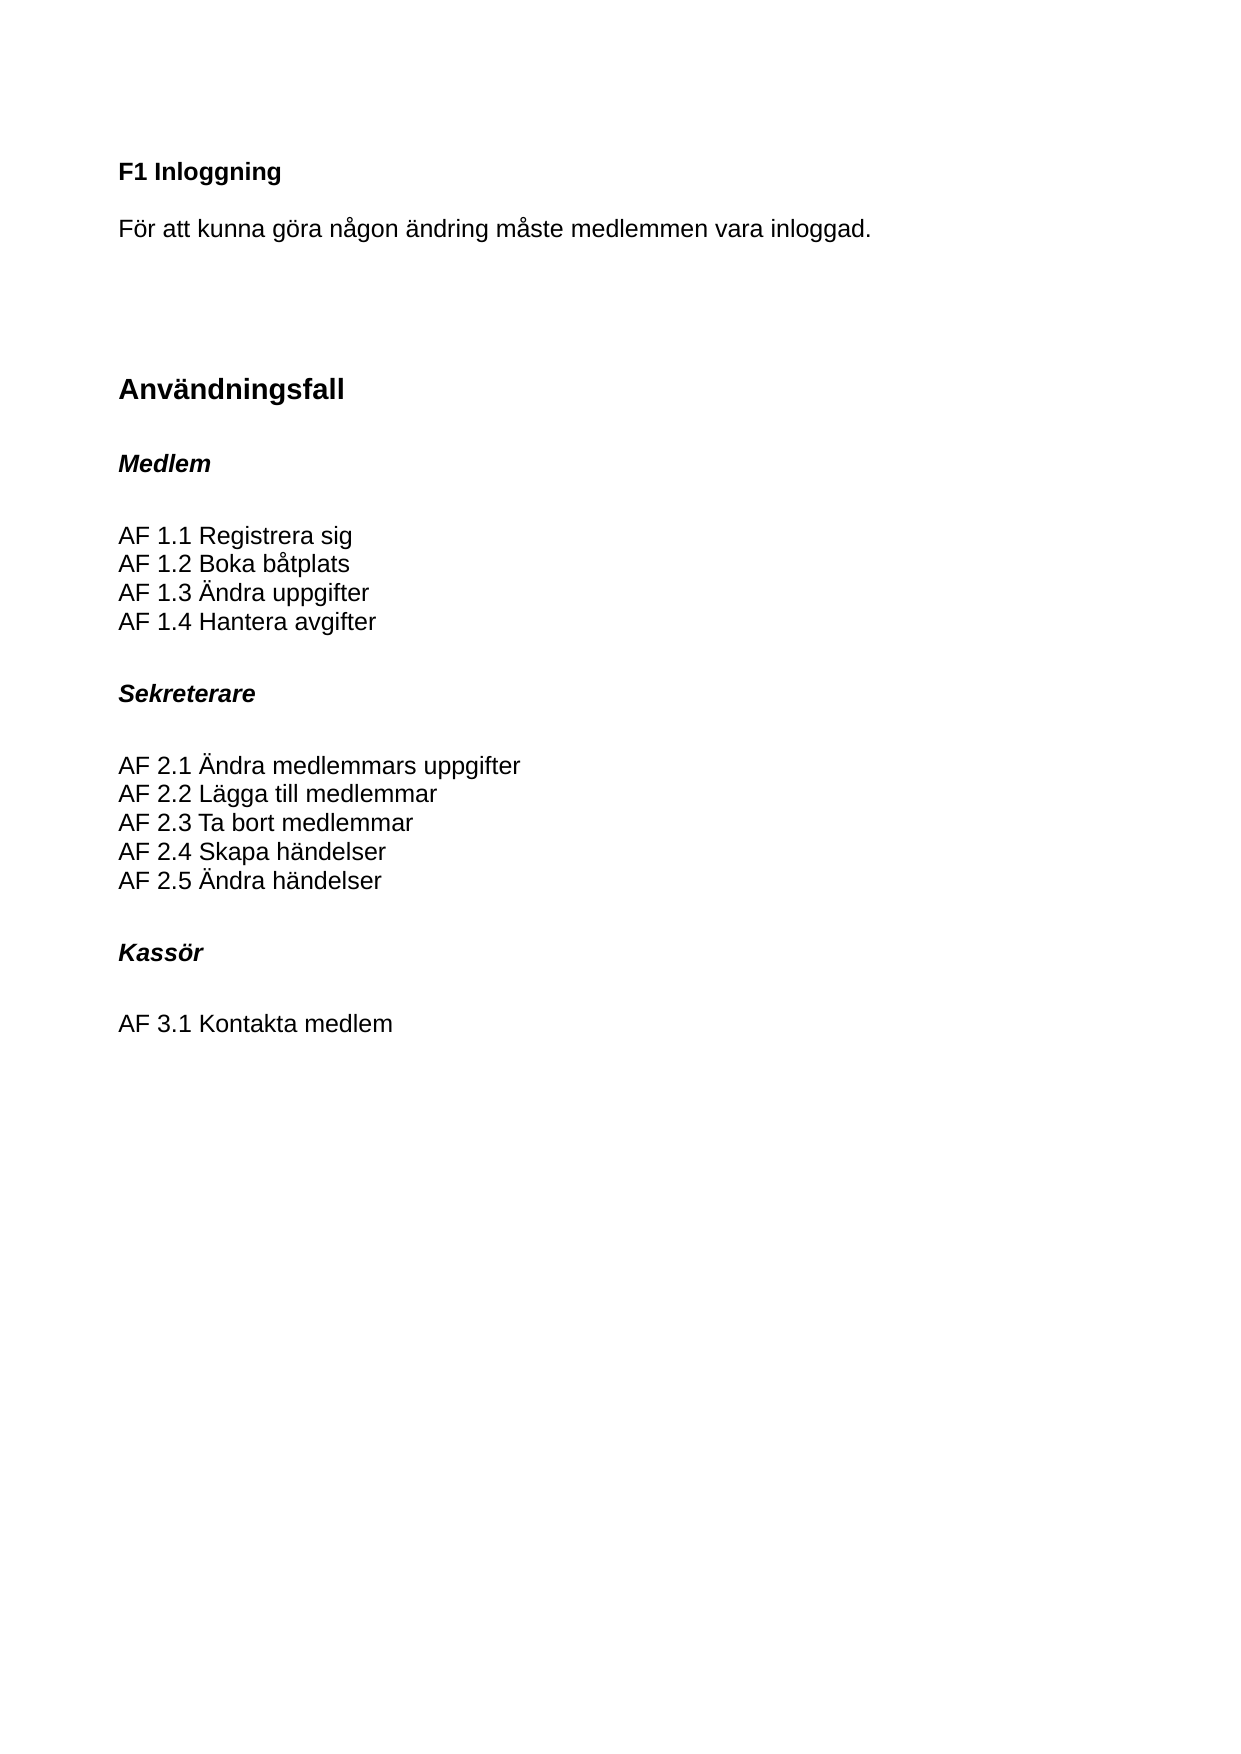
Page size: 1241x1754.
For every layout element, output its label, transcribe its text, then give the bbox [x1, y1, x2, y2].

text För att kunna göra någon ändring måste medlemmen vara inloggad. [118, 214, 1122, 243]
text AF 2.2 Lägga till medlemmar [118, 779, 1122, 808]
text AF 3.1 Kontakta medlem [118, 1009, 1122, 1038]
text Kassör [118, 938, 1122, 966]
text Medlem [118, 449, 1122, 478]
text AF 1.1 Registrera sig [118, 521, 1122, 549]
text F1 Inloggning [118, 157, 1122, 185]
text AF 2.1 Ändra medlemmars uppgifter [118, 751, 1122, 779]
text AF 1.4 Hantera avgifter [118, 607, 1122, 636]
text AF 1.2 Boka båtplats [118, 549, 1122, 578]
text AF 2.3 Ta bort medlemmar [118, 808, 1122, 837]
text AF 1.3 Ändra uppgifter [118, 578, 1122, 607]
text Sekreterare [118, 679, 1122, 708]
text AF 2.4 Skapa händelser [118, 837, 1122, 866]
text Användningsfall [118, 372, 1122, 406]
text AF 2.5 Ändra händelser [118, 866, 1122, 894]
